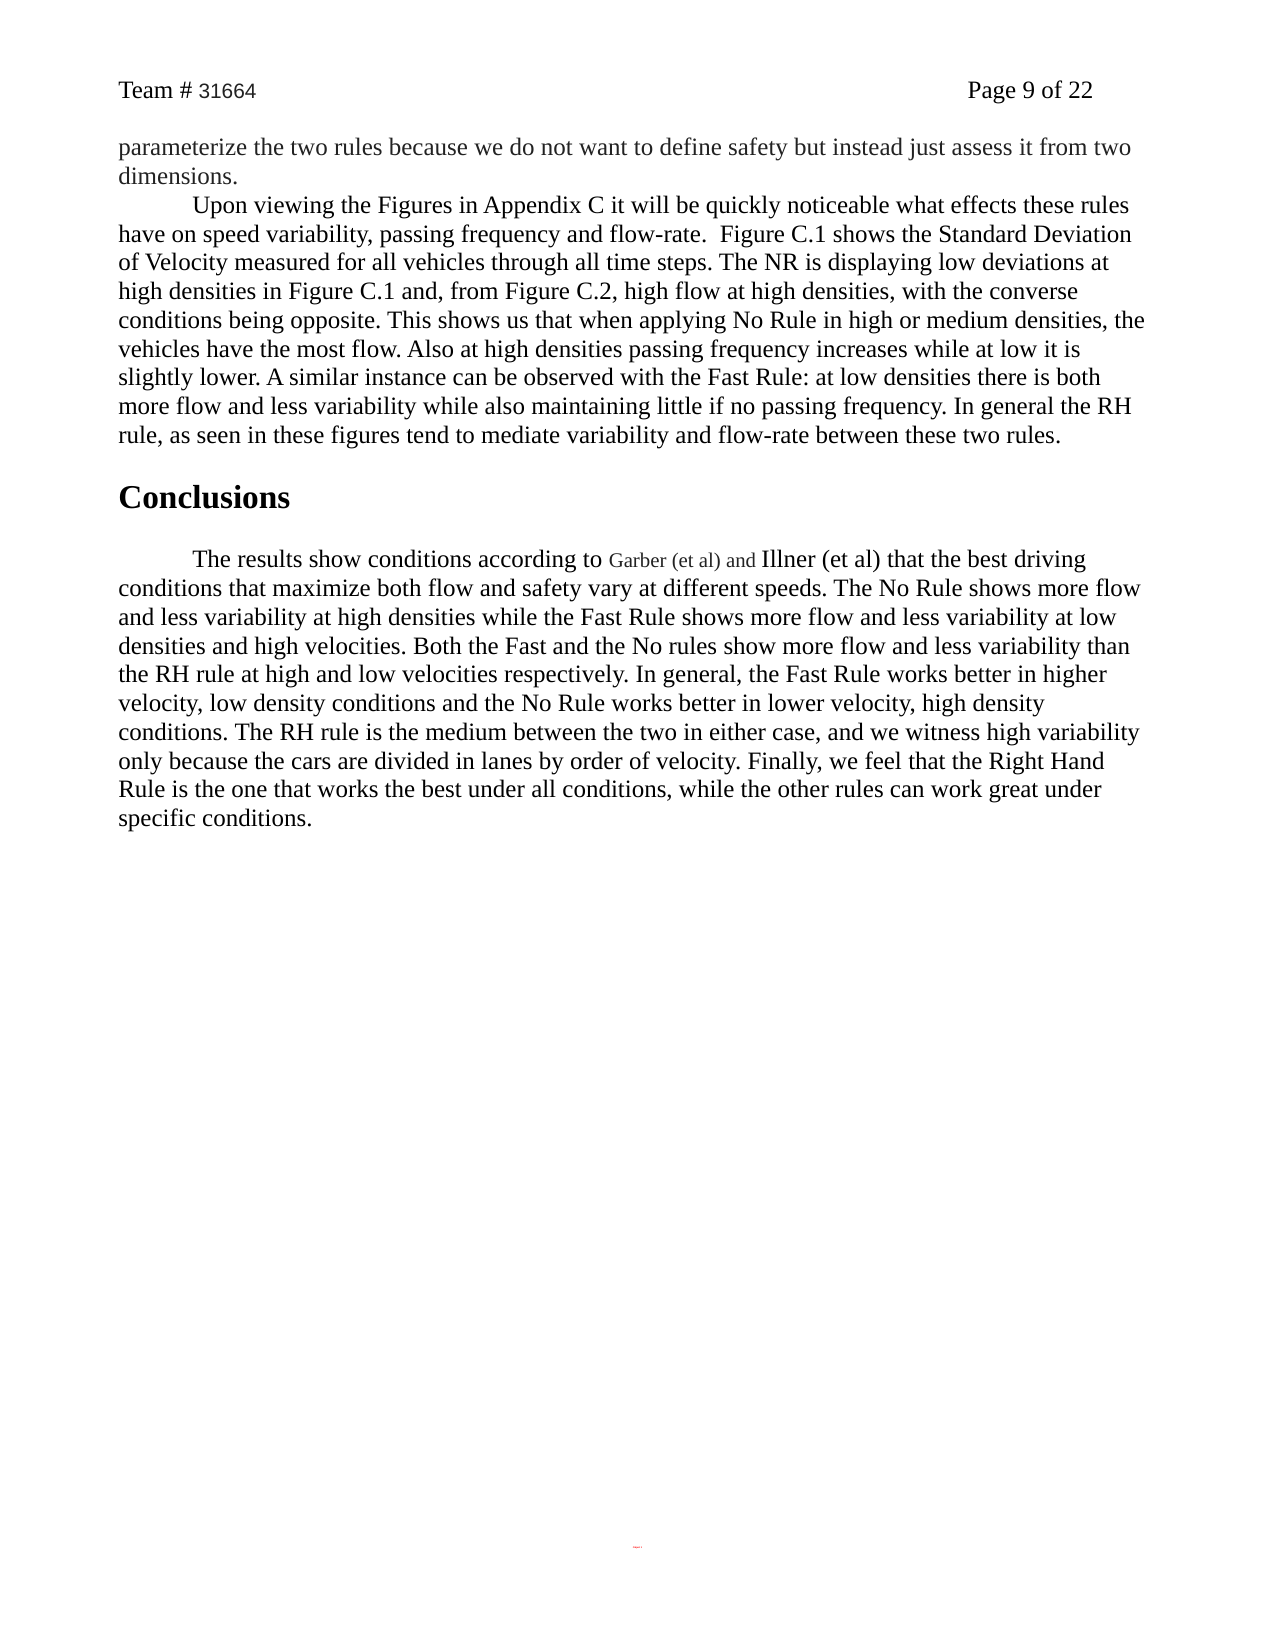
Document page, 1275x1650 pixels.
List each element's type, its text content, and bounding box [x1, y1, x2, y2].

text The results show conditions according to Garber (et al) and Illner (et al) that the best driving conditions that maximize both flow and safety vary at different speeds. The No Rule shows more flow and less variability at high densities while the Fast Rule shows more flow and less variability at low densities and high velocities. Both the Fast and the No rules show more flow and less variability than the RH rule at high and low velocities respectively. In general, the Fast Rule works better in higher velocity, low density conditions and the No Rule works better in lower velocity, high density conditions. The RH rule is the medium between the two in either case, and we witness high variability only because the cars are divided in lanes by order of velocity. Finally, we feel that the Right Hand Rule is the one that works the best under all conditions, while the other rules can work great under specific conditions. [118, 544, 1157, 832]
text parameterize the two rules because we do not want to define safety but instead just assess it from two dimensions. [118, 132, 1157, 190]
text Conclusions [118, 477, 1157, 516]
text Upon viewing the Figures in Appendix C it will be quickly noticeable what effects these rules have on speed variability, passing frequency and flow-rate. Figure C.1 shows the Standard Deviation of Velocity measured for all vehicles through all time steps. The NR is displaying low deviations at high densities in Figure C.1 and, from Figure C.2, high flow at high densities, with the converse conditions being opposite. This shows us that when applying No Rule in high or medium densities, the vehicles have the most flow. Also at high densities passing frequency increases while at low it is slightly lower. A similar instance can be observed with the Fast Rule: at low densities there is both more flow and less variability while also maintaining little if no passing frequency. In general the RH rule, as seen in these figures tend to mediate variability and flow-rate between these two rules. [118, 190, 1157, 449]
